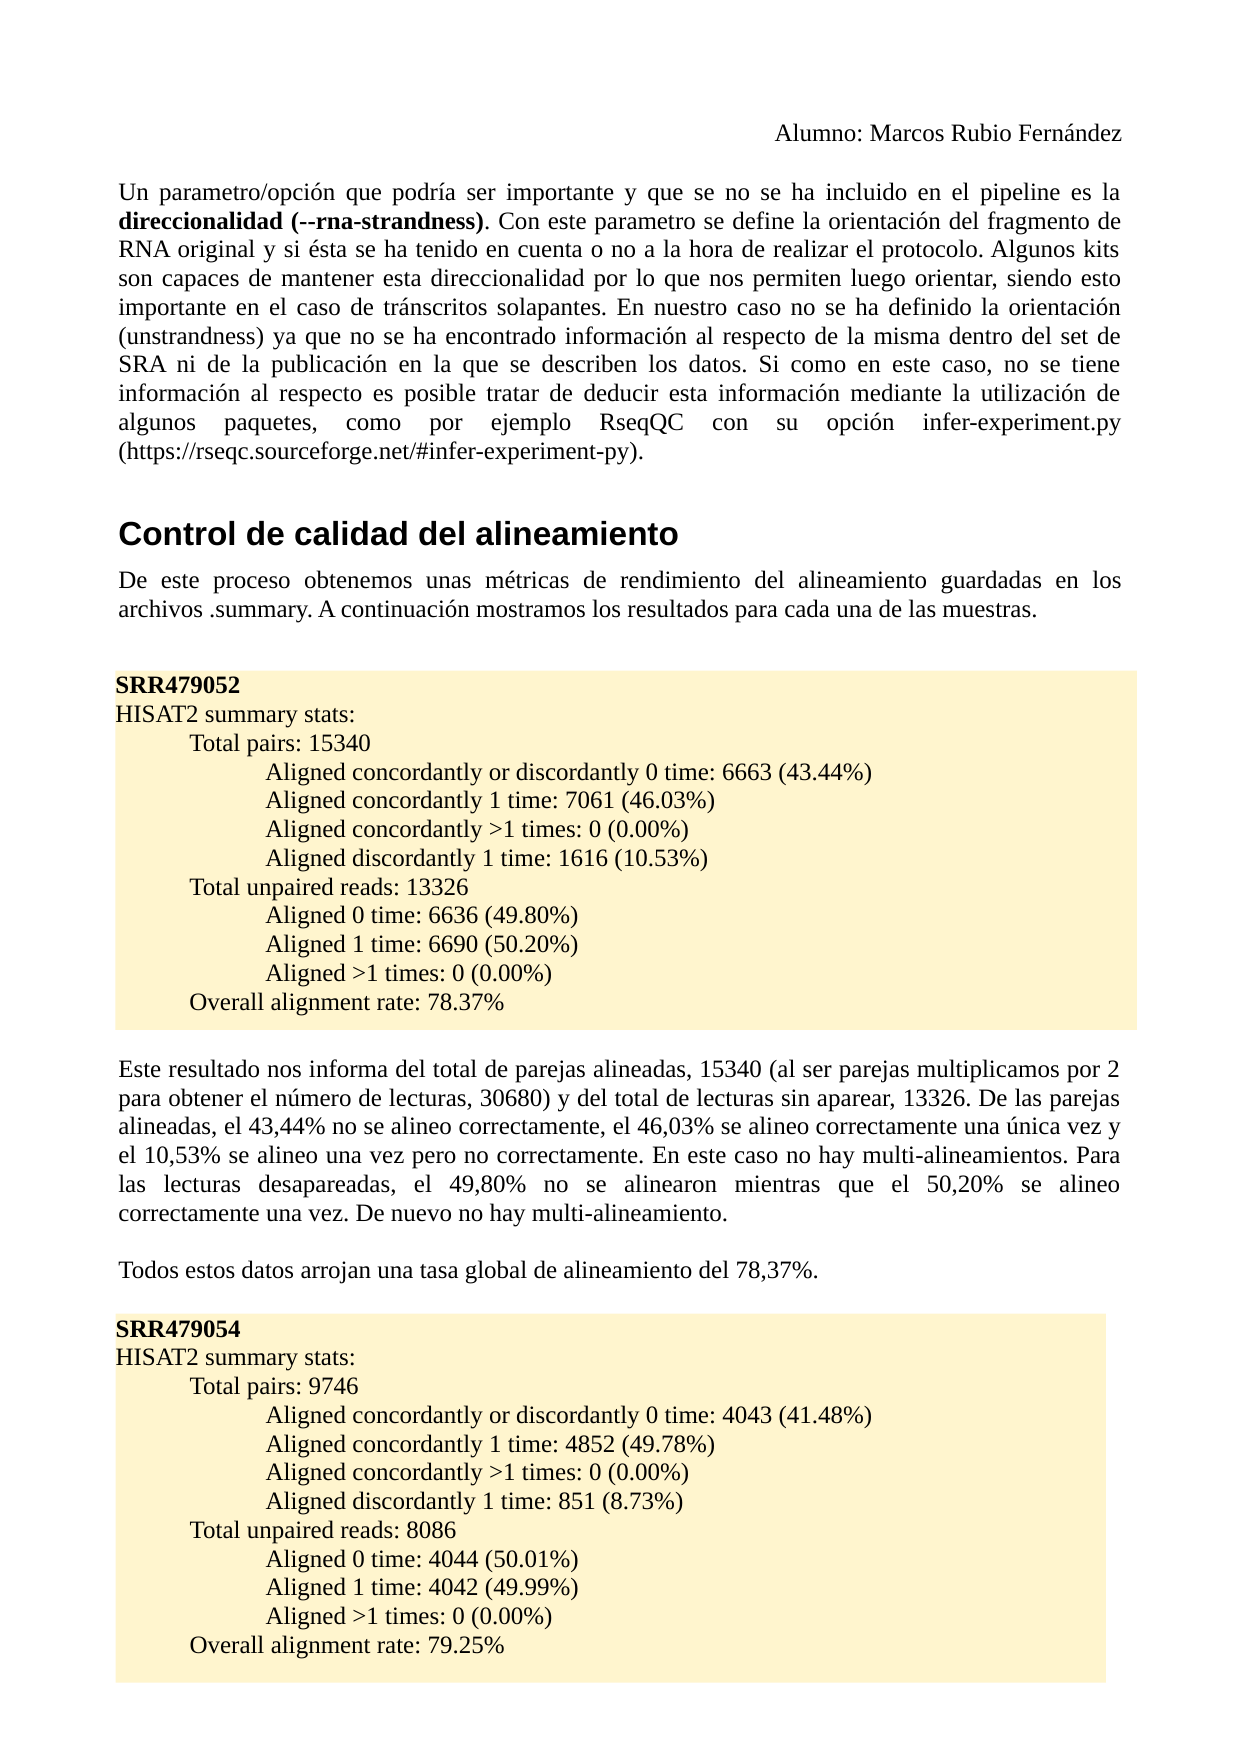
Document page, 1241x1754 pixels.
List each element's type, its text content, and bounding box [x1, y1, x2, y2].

text Un parametro/opción que podría ser importante y que se no se ha incluido en el pipeline es la direccionalidad (--rna-strandness). Con este parametro se define la orientación del fragmento de RNA original y si ésta se ha tenido en cuenta o no a la hora de realizar el protocolo. Algunos kits son capaces de mantener esta direccionalidad por lo que nos permiten luego orientar, siendo esto importante en el caso de tránscritos solapantes. En nuestro caso no se ha definido la orientación (unstrandness) ya que no se ha encontrado información al respecto de la misma dentro del set de SRA ni de la publicación en la que se describen los datos. Si como en este caso, no se tiene información al respecto es posible tratar de deducir esta información mediante la utilización de algunos paquetes, como por ejemplo RseqQC con su opción infer-experiment.py (https://rseqc.sourceforge.net/#infer-experiment-py). [118, 177, 1122, 464]
text De este proceso obtenemos unas métricas de rendimiento del alineamiento guardadas en los archivos .summary. A continuación mostramos los resultados para cada una de las muestras. [118, 565, 1122, 623]
text Todos estos datos arrojan una tasa global de alineamiento del 78,37%. [118, 1255, 1122, 1284]
subtitle Control de calidad del alineamiento [118, 514, 1122, 553]
text Este resultado nos informa del total de parejas alineadas, 15340 (al ser parejas multiplicamos por 2 para obtener el número de lecturas, 30680) y del total de lecturas sin aparear, 13326. De las parejas alineadas, el 43,44% no se alineo correctamente, el 46,03% se alineo correctamente una única vez y el 10,53% se alineo una vez pero no correctamente. En este caso no hay multi-alineamientos. Para las lecturas desapareadas, el 49,80% no se alinearon mientras que el 50,20% se alineo correctamente una vez. De nuevo no hay multi-alineamiento. [118, 1054, 1122, 1226]
